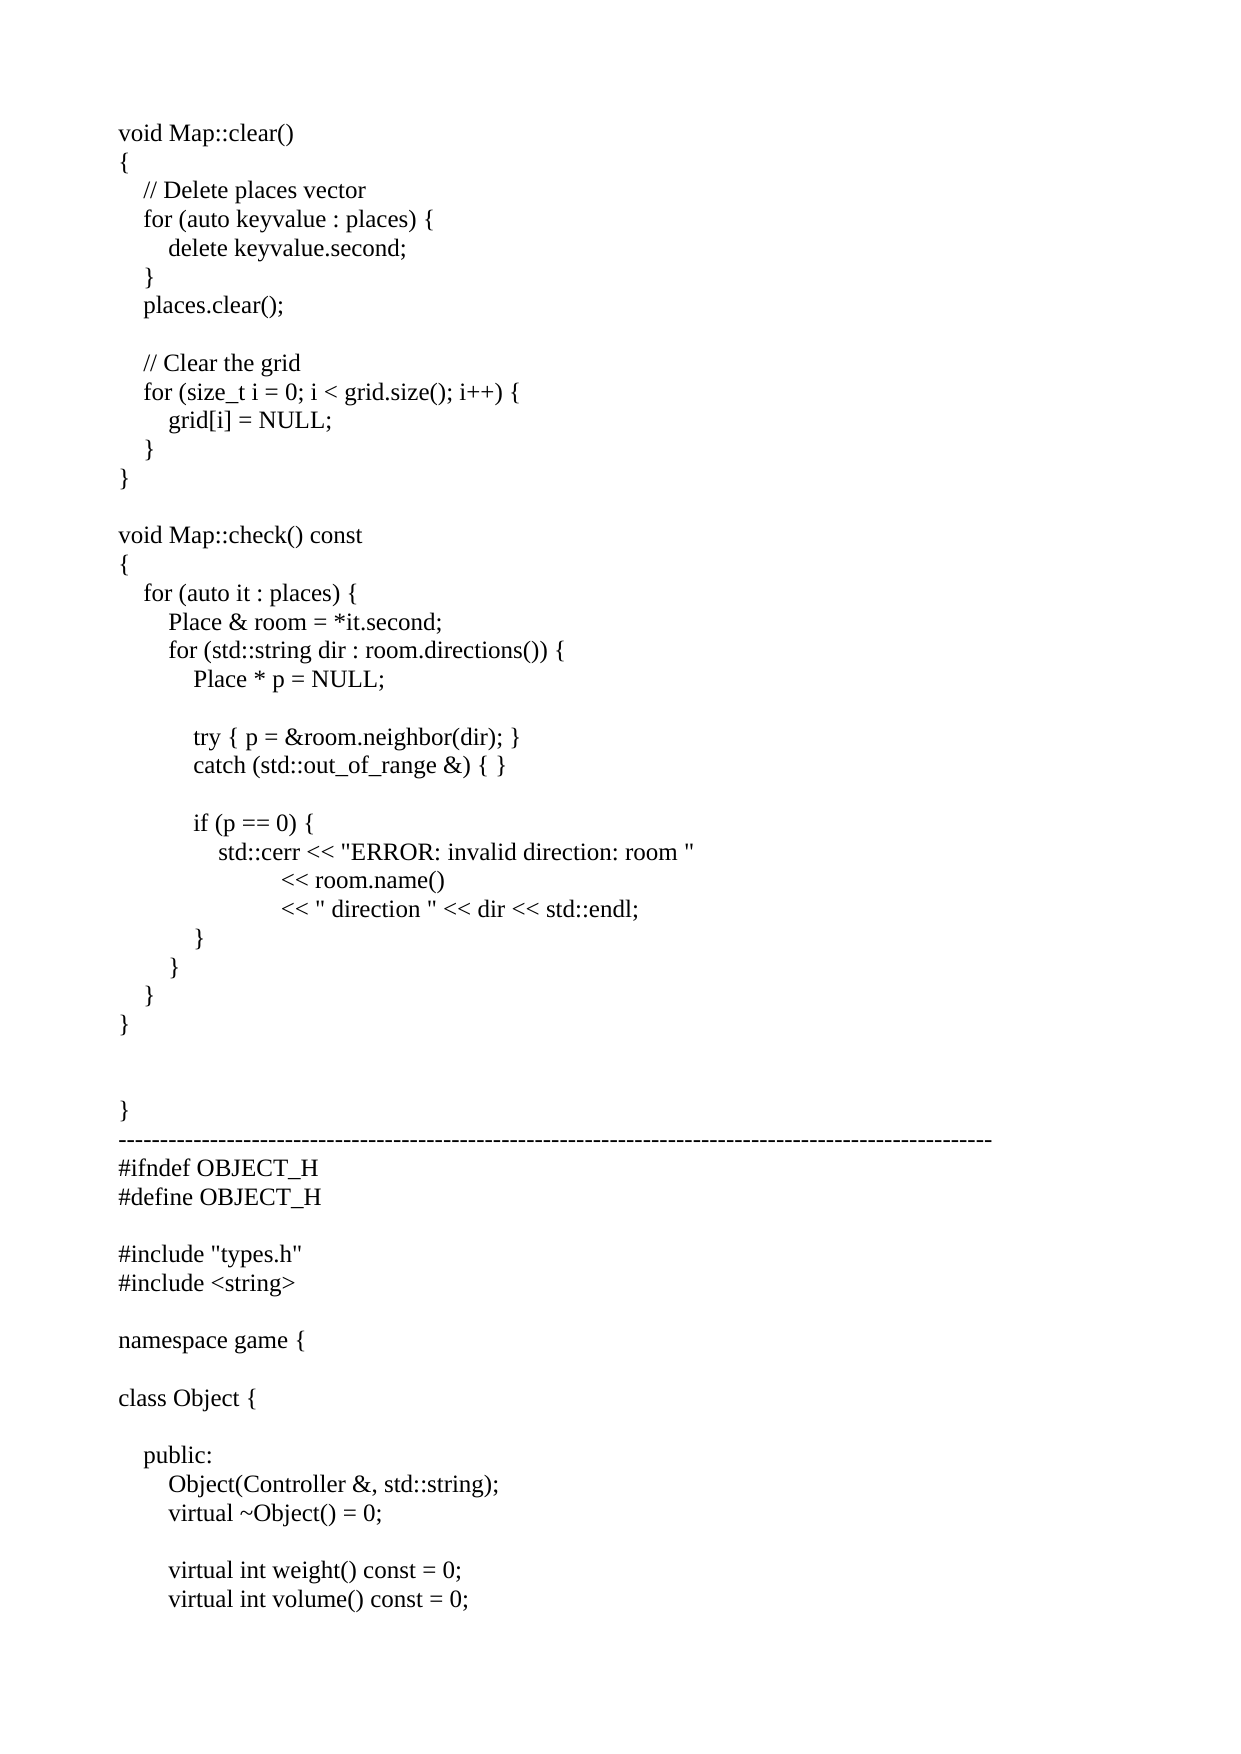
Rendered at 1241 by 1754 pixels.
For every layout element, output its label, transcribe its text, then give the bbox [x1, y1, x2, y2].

text { [118, 147, 1122, 176]
text } [118, 923, 1122, 952]
text } [118, 262, 1122, 291]
text #include "types.h" [118, 1239, 1122, 1268]
text } [118, 1096, 1122, 1124]
text if (p == 0) { [118, 808, 1122, 837]
text #ifndef OBJECT_H [118, 1153, 1122, 1182]
text void Map::clear() [118, 118, 1122, 147]
text void Map::check() const [118, 521, 1122, 549]
text for (auto it : places) { [118, 578, 1122, 607]
text << room.name() [118, 866, 1122, 894]
text for (size_t i = 0; i < grid.size(); i++) { [118, 377, 1122, 406]
text public: [118, 1441, 1122, 1469]
text --------------------------------------------------------------------------------------------------------- [118, 1124, 1122, 1153]
text for (std::string dir : room.directions()) { [118, 636, 1122, 664]
text } [118, 463, 1122, 492]
text namespace game { [118, 1326, 1122, 1354]
text { [118, 549, 1122, 578]
text try { p = &room.neighbor(dir); } [118, 722, 1122, 751]
text virtual int weight() const = 0; [118, 1556, 1122, 1584]
text // Delete places vector [118, 176, 1122, 204]
text } [118, 1009, 1122, 1038]
text } [118, 434, 1122, 463]
text Place & room = *it.second; [118, 607, 1122, 636]
text Place * p = NULL; [118, 664, 1122, 693]
text std::cerr << "ERROR: invalid direction: room " [118, 837, 1122, 866]
text << " direction " << dir << std::endl; [118, 894, 1122, 923]
text // Clear the grid [118, 348, 1122, 377]
text class Object { [118, 1383, 1122, 1412]
text Object(Controller &, std::string); [118, 1469, 1122, 1498]
text for (auto keyvalue : places) { [118, 204, 1122, 233]
text #define OBJECT_H [118, 1182, 1122, 1211]
text } [118, 981, 1122, 1009]
text delete keyvalue.second; [118, 233, 1122, 262]
text places.clear(); [118, 291, 1122, 319]
text } [118, 952, 1122, 981]
text catch (std::out_of_range &) { } [118, 751, 1122, 779]
text #include <string> [118, 1268, 1122, 1297]
text grid[i] = NULL; [118, 406, 1122, 434]
text virtual int volume() const = 0; [118, 1584, 1122, 1613]
text virtual ~Object() = 0; [118, 1498, 1122, 1527]
